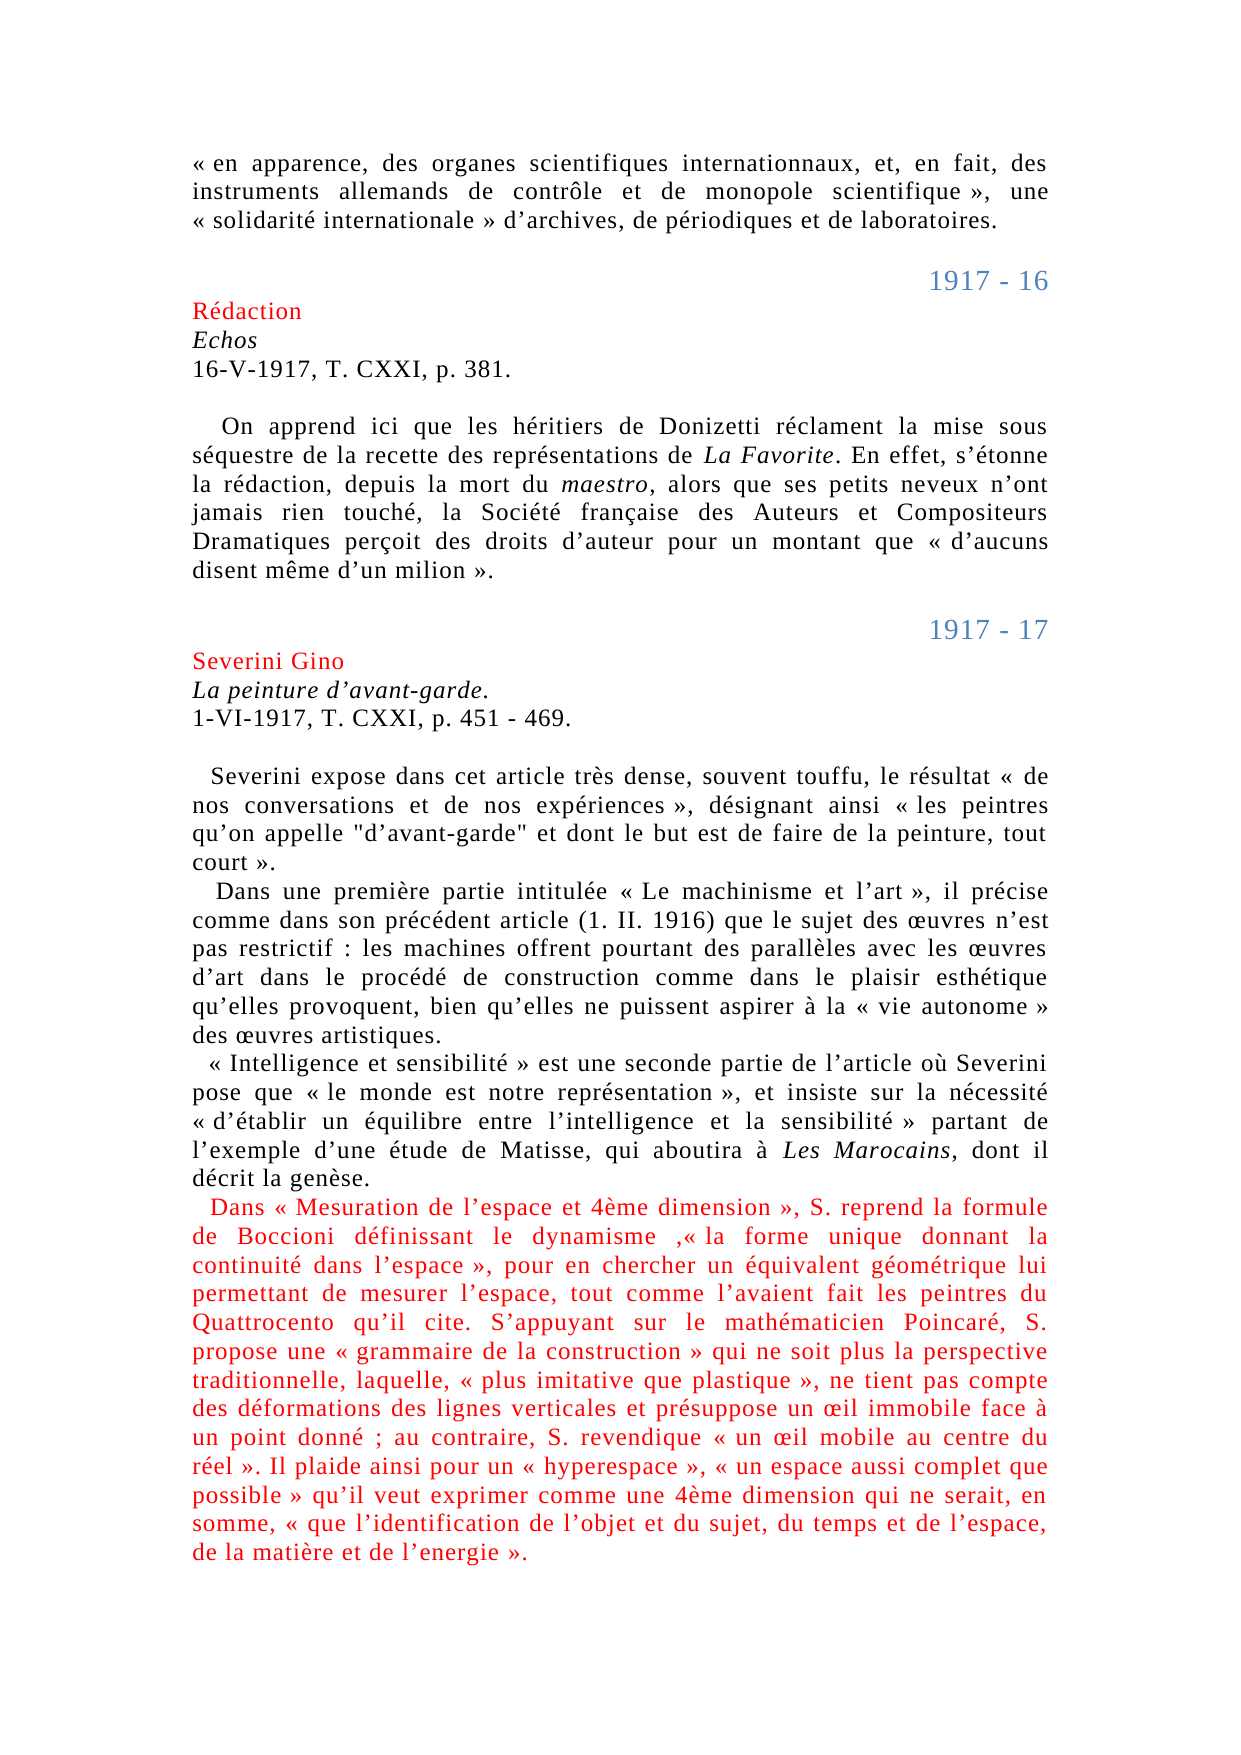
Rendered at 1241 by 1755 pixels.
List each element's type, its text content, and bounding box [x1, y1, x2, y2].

text La peinture d’avant-garde. [192, 675, 1048, 703]
text Echos [192, 325, 1048, 354]
text « Intelligence et sensibilité » est une seconde partie de l’article où Severini pose que « le monde est notre représentation », et insiste sur la nécessité « d’établir un équilibre entre l’intelligence et la sensibilité » partant de l’exemple d’une étude de Matisse, qui aboutira à Les Marocains, dont il décrit la genèse. [192, 1048, 1048, 1192]
text Severini Gino [192, 646, 1048, 675]
text Dans « Mesuration de l’espace et 4ème dimension », S. reprend la formule de Boccioni définissant le dynamisme ,« la forme unique donnant la continuité dans l’espace », pour en chercher un équivalent géométrique lui permettant de mesurer l’espace, tout comme l’avaient fait les peintres du Quattrocento qu’il cite. S’appuyant sur le mathématicien Poincaré, S. propose une « grammaire de la construction » qui ne soit plus la perspective traditionnelle, laquelle, « plus imitative que plastique », ne tient pas compte des déformations des lignes verticales et présuppose un œil immobile face à un point donné ; au contraire, S. revendique « un œil mobile au centre du réel ». Il plaide ainsi pour un « hyperespace », « un espace aussi complet que possible » qu’il veut exprimer comme une 4ème dimension qui ne serait, en somme, « que l’identification de l’objet et du sujet, du temps et de l’espace, de la matière et de l’energie ». [192, 1192, 1048, 1566]
text Severini expose dans cet article très dense, souvent touffu, le résultat « de nos conversations et de nos expériences », désignant ainsi « les peintres qu’on appelle "d’avant-garde" et dont le but est de faire de la peinture, tout court ». [192, 761, 1048, 876]
text 16-V-1917, T. CXXI, p. 381. [192, 354, 1048, 382]
text On apprend ici que les héritiers de Donizetti réclament la mise sous séquestre de la recette des représentations de La Favorite. En effet, s’étonne la rédaction, depuis la mort du maestro, alors que ses petits neveux n’ont jamais rien touché, la Société française des Auteurs et Compositeurs Dramatiques perçoit des droits d’auteur pour un montant que « d’aucuns disent même d’un milion ». [192, 411, 1048, 584]
text 1-VI-1917, T. CXXI, p. 451 - 469. [192, 703, 1048, 732]
subtitle 1917 - 17 [192, 612, 1048, 646]
text Dans une première partie intitulée « Le machinisme et l’art », il précise comme dans son précédent article (1. II. 1916) que le sujet des œuvres n’est pas restrictif : les machines offrent pourtant des parallèles avec les œuvres d’art dans le procédé de construction comme dans le plaisir esthétique qu’elles provoquent, bien qu’elles ne puissent aspirer à la « vie autonome » des œuvres artistiques. [192, 876, 1048, 1048]
text « en apparence, des organes scientifiques internationnaux, et, en fait, des instruments allemands de contrôle et de monopole scientifique », une « solidarité internationale » d’archives, de périodiques et de laboratoires. [192, 148, 1048, 234]
text Rédaction [192, 296, 1048, 325]
subtitle 1917 - 16 [192, 263, 1048, 296]
